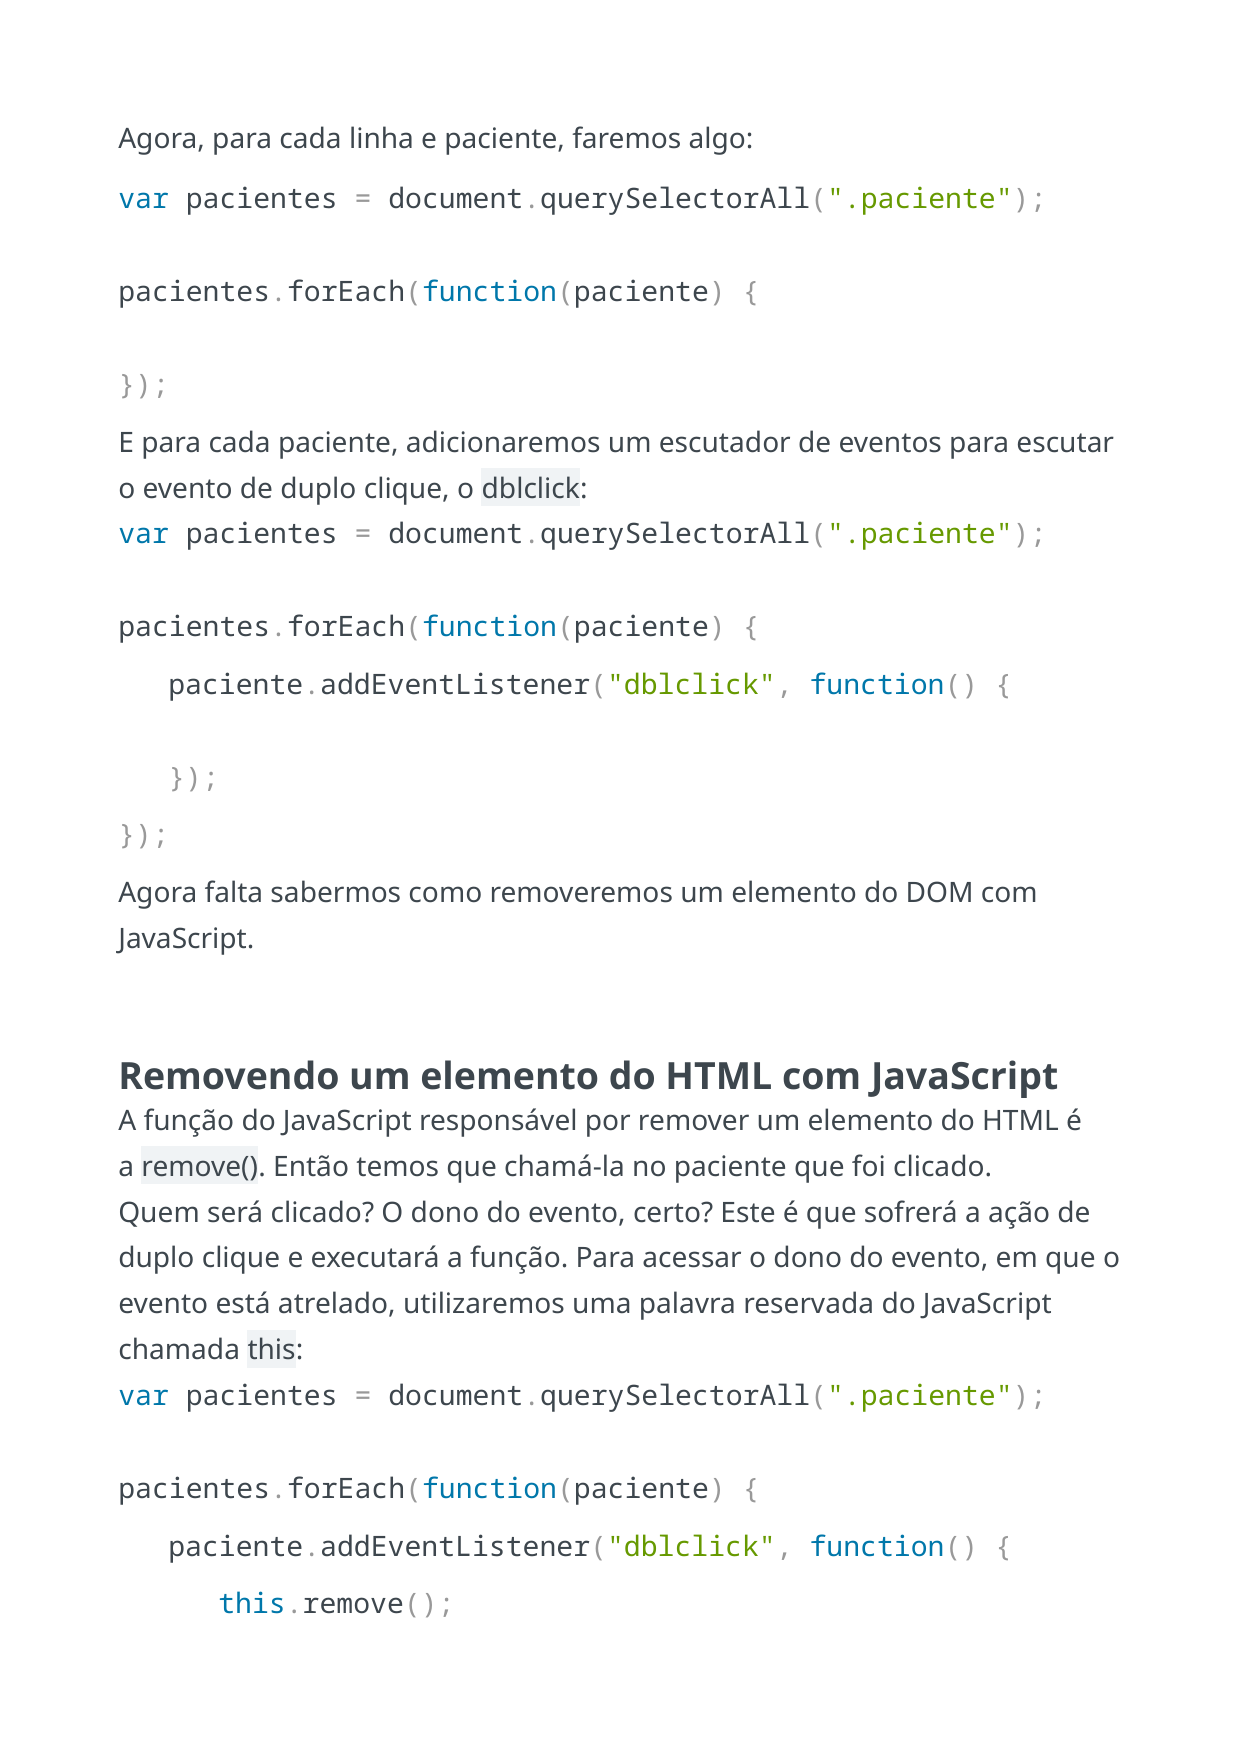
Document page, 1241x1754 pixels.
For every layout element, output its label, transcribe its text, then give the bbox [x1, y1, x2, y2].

text }); [118, 757, 1122, 796]
subtitle Removendo um elemento do HTML com JavaScript [118, 1049, 1122, 1100]
text paciente.addEventListener("dblclick", function() { [118, 1526, 1122, 1564]
text pacientes.forEach(function(paciente) { [118, 1468, 1122, 1507]
text }); [118, 364, 1122, 403]
text }); [118, 815, 1122, 853]
text var pacientes = document.querySelectorAll(".paciente"); [118, 514, 1122, 552]
text E para cada paciente, adicionaremos um escutador de eventos para escutar o evento de duplo clique, o dblclick: [118, 422, 1122, 506]
text pacientes.forEach(function(paciente) { [118, 272, 1122, 310]
text var pacientes = document.querySelectorAll(".paciente"); [118, 179, 1122, 217]
text Agora falta sabermos como removeremos um elemento do DOM com JavaScript. [118, 872, 1122, 956]
text paciente.addEventListener("dblclick", function() { [118, 664, 1122, 703]
text Agora, para cada linha e paciente, faremos algo: [118, 118, 1122, 156]
text pacientes.forEach(function(paciente) { [118, 607, 1122, 645]
text Quem será clicado? O dono do evento, certo? Este é que sofrerá a ação de duplo clique e executará a função. Para acessar o dono do evento, em que o evento está atrelado, utilizaremos uma palavra reservada do JavaScript chamada this: [118, 1192, 1122, 1368]
text A função do JavaScript responsável por remover um elemento do HTML é a remove(). Então temos que chamá-la no paciente que foi clicado. [118, 1100, 1122, 1184]
text this.remove(); [118, 1583, 1122, 1622]
text var pacientes = document.querySelectorAll(".paciente"); [118, 1376, 1122, 1414]
